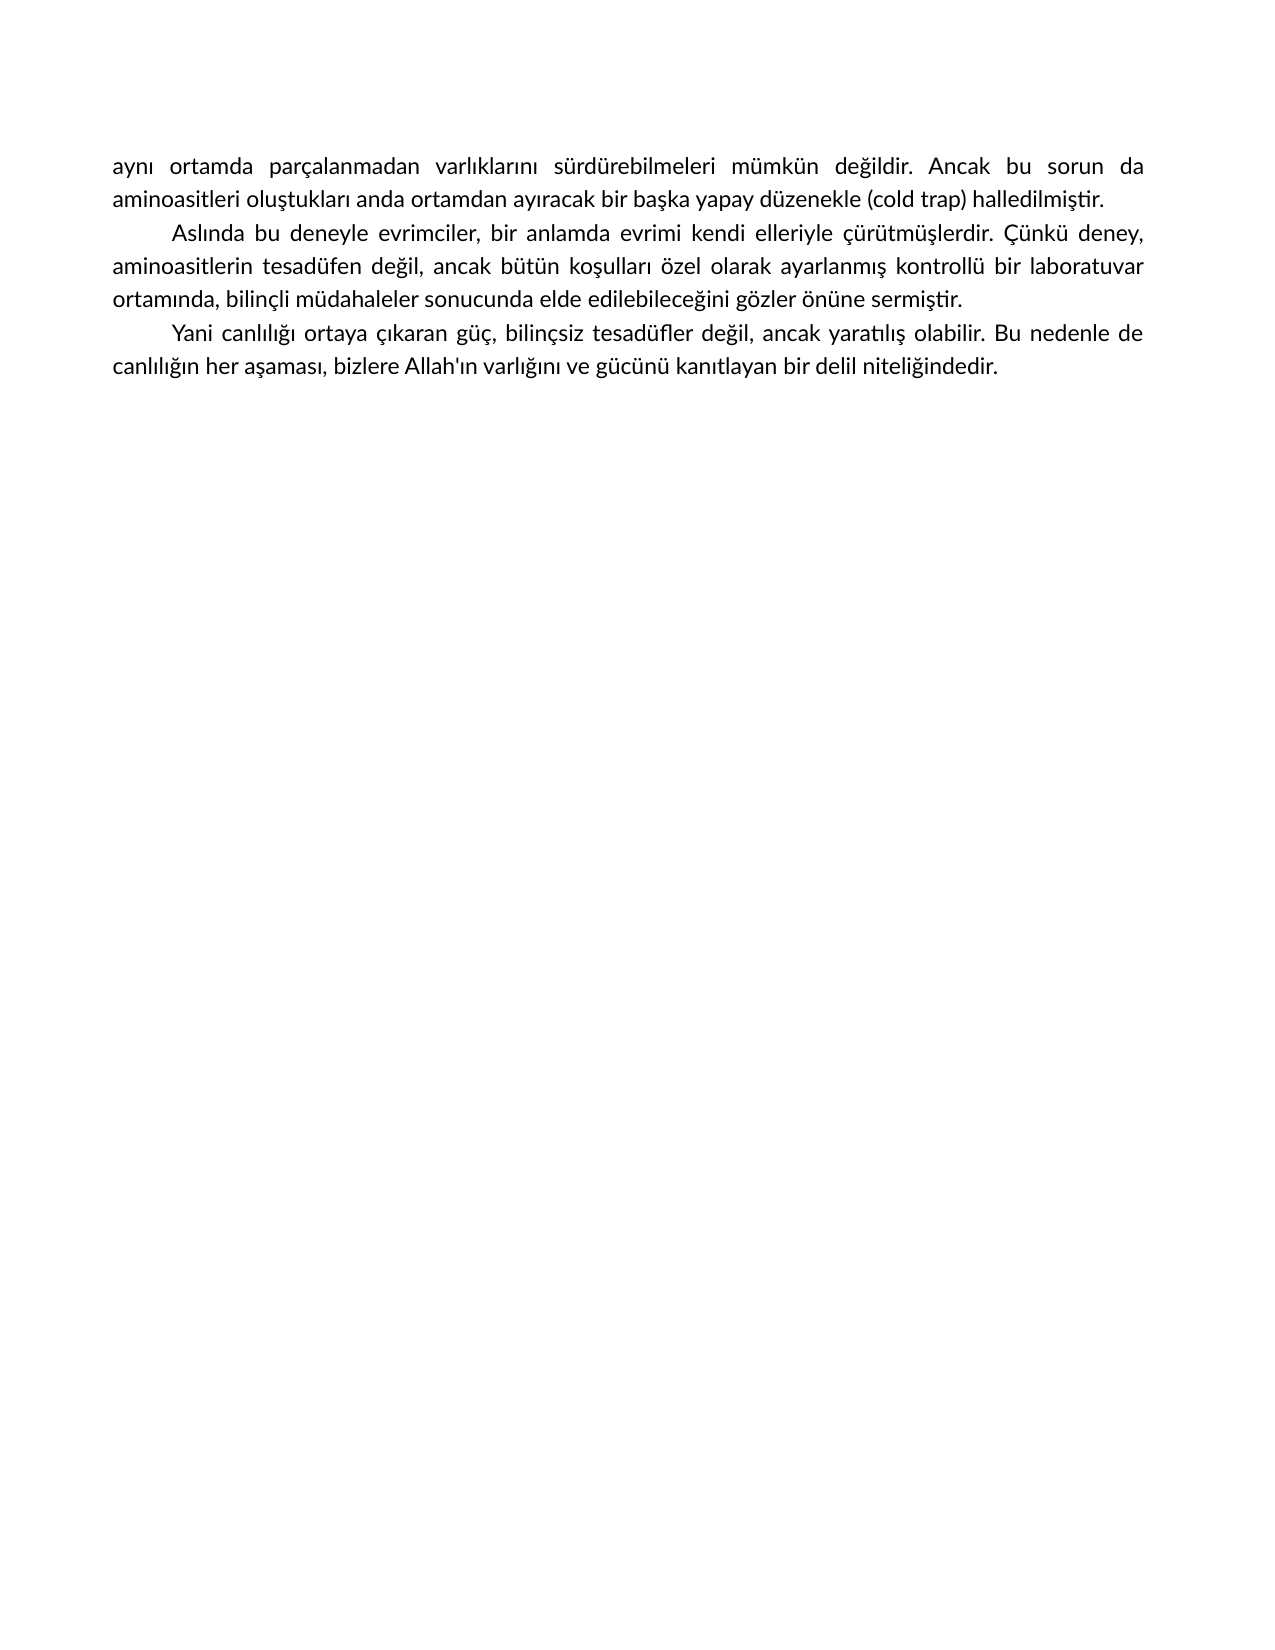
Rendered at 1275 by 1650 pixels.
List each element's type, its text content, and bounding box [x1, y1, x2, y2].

text aynı ortamda parçalanmadan varlıklarını sürdürebilmeleri mümkün değildir. Ancak bu sorun da aminoasitleri oluştukları anda ortamdan ayıracak bir başka yapay düzenekle (cold trap) halledilmiştir. [112, 148, 1145, 214]
text Aslında bu deneyle evrimciler, bir anlamda evrimi kendi elleriyle çürütmüşlerdir. Çünkü deney, aminoasitlerin tesadüfen değil, ancak bütün koşulları özel olarak ayarlanmış kontrollü bir laboratuvar ortamında, bilinçli müdahaleler sonucunda elde edilebileceğini gözler önüne sermiştir. [112, 214, 1145, 314]
text Yani canlılığı ortaya çıkaran güç, bilinçsiz tesadüfler değil, ancak yaratılış olabilir. Bu nedenle de canlılığın her aşaması, bizlere Allah'ın varlığını ve gücünü kanıtlayan bir delil niteliğindedir. [112, 314, 1145, 381]
